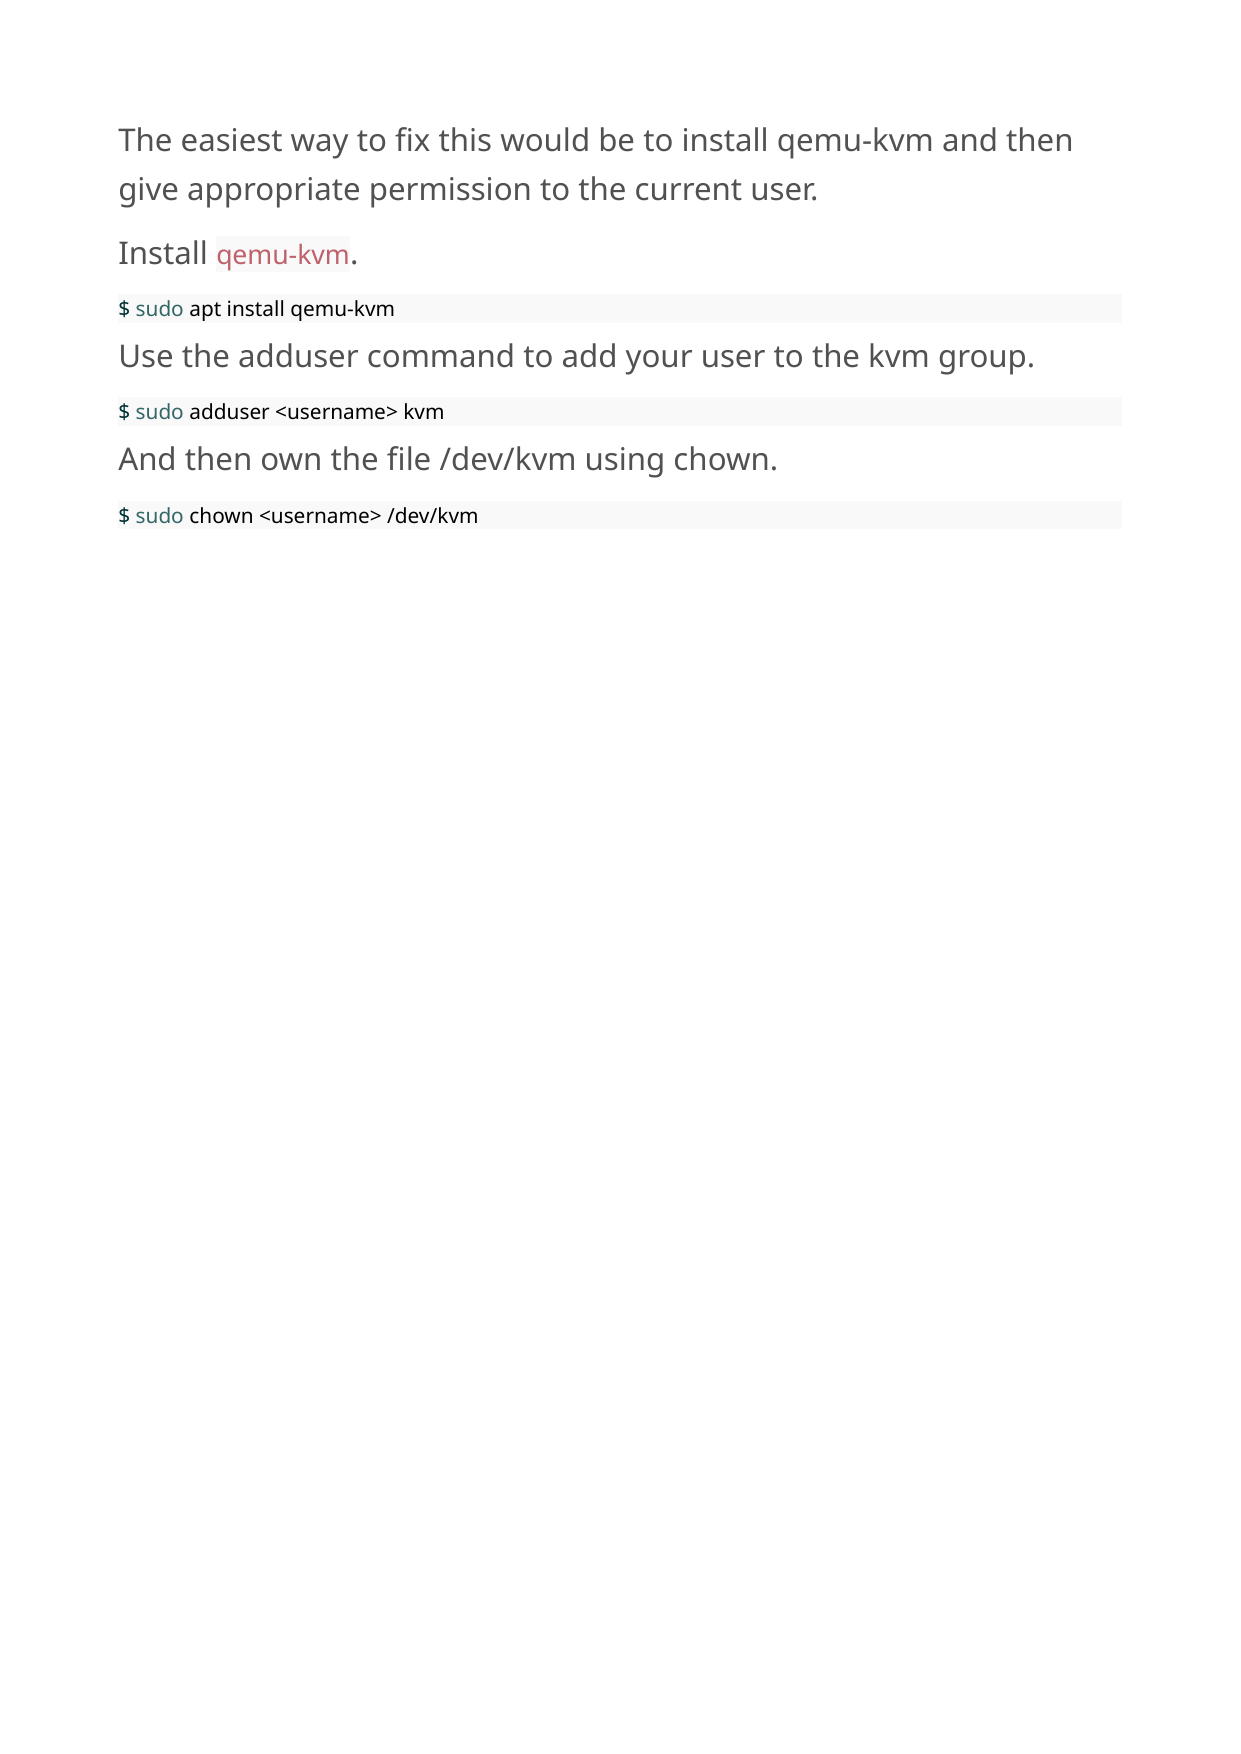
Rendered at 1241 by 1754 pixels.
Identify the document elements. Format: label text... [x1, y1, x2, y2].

text $ sudo chown <username> /dev/kvm [118, 501, 1122, 529]
text Install qemu-kvm. [118, 231, 1122, 273]
text $ sudo apt install qemu-kvm [118, 294, 1122, 323]
text $ sudo adduser <username> kvm [118, 397, 1122, 426]
text Use the adduser command to add your user to the kvm group. [118, 334, 1122, 377]
text The easiest way to fix this would be to install qemu-kvm and then give appropriate permission to the current user. [118, 118, 1122, 210]
text And then own the file /dev/kvm using chown. [118, 437, 1122, 480]
